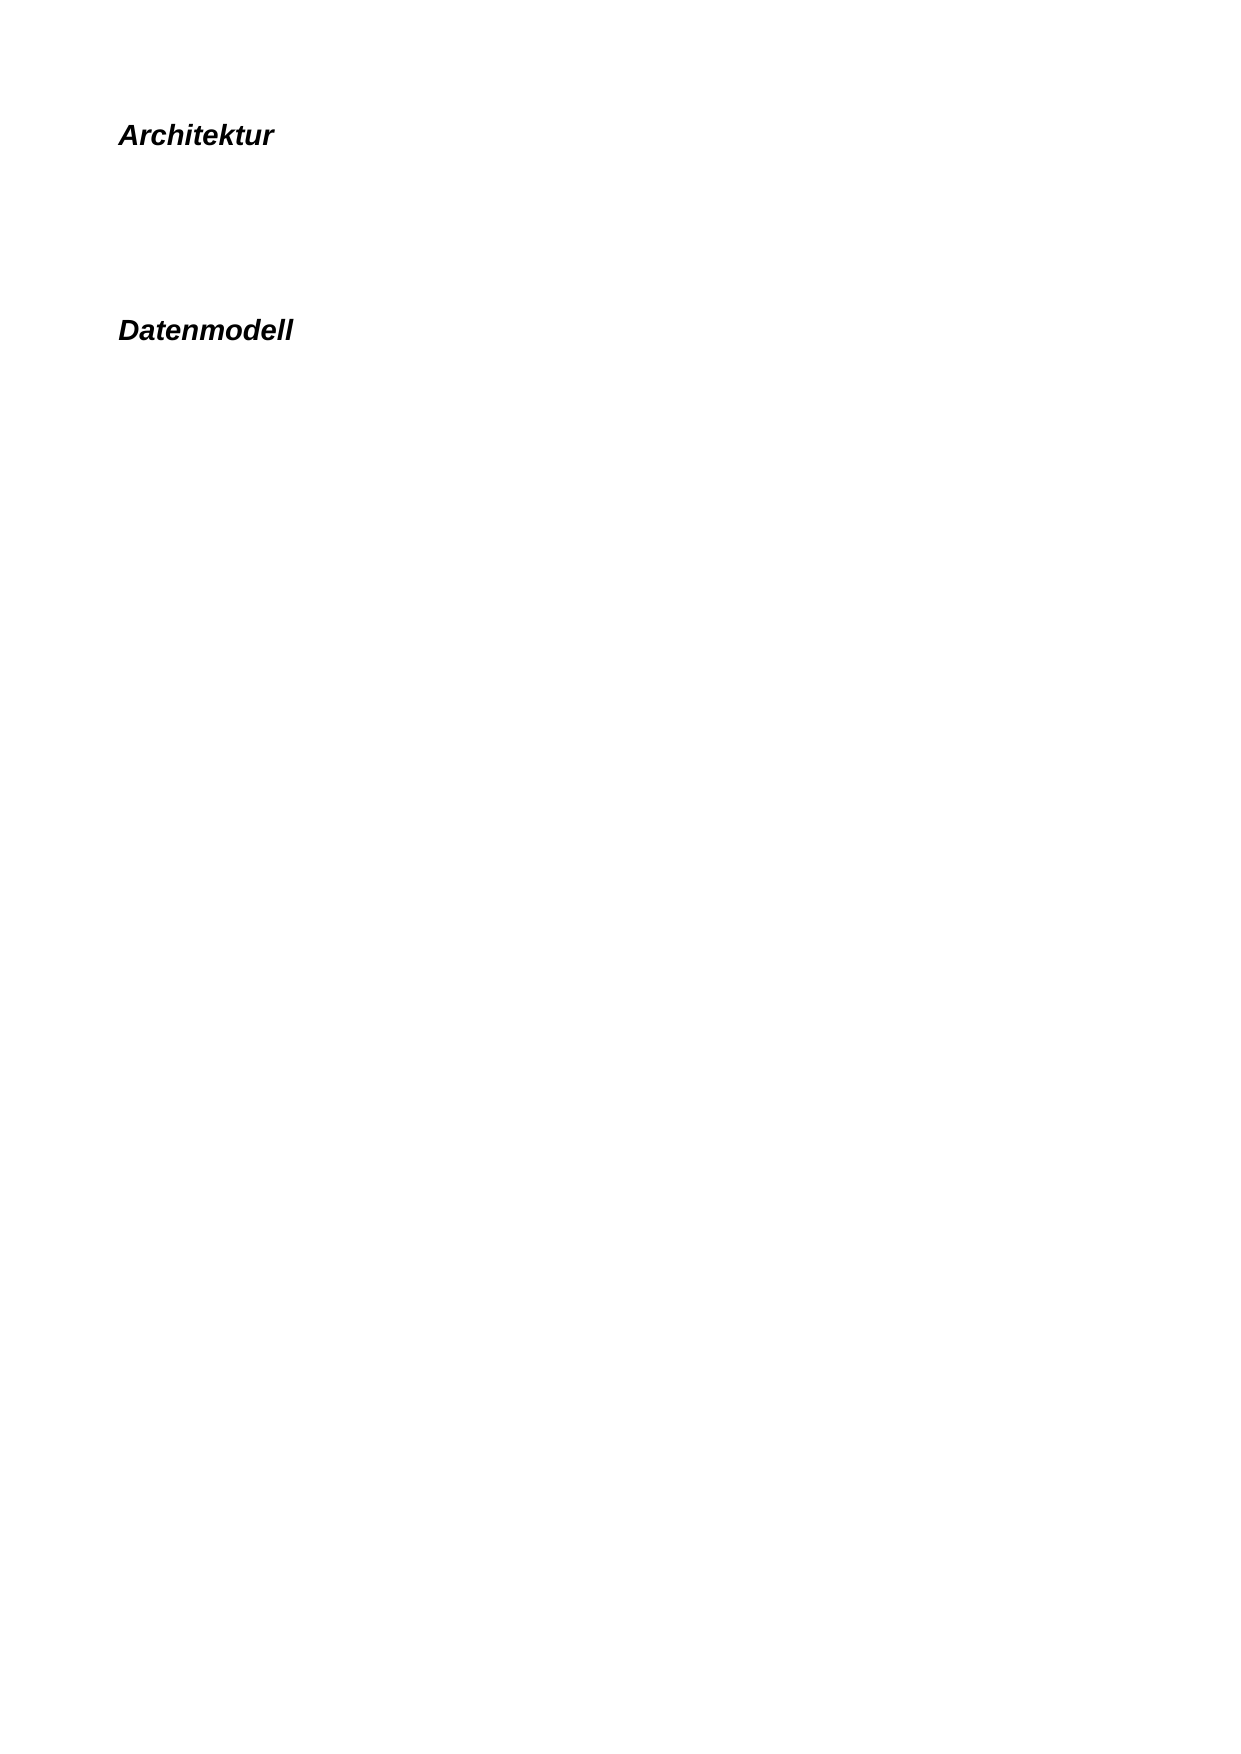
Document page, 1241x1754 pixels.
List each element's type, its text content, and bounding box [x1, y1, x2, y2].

subtitle Architektur [118, 118, 1122, 152]
subtitle Datenmodell [118, 313, 1122, 346]
